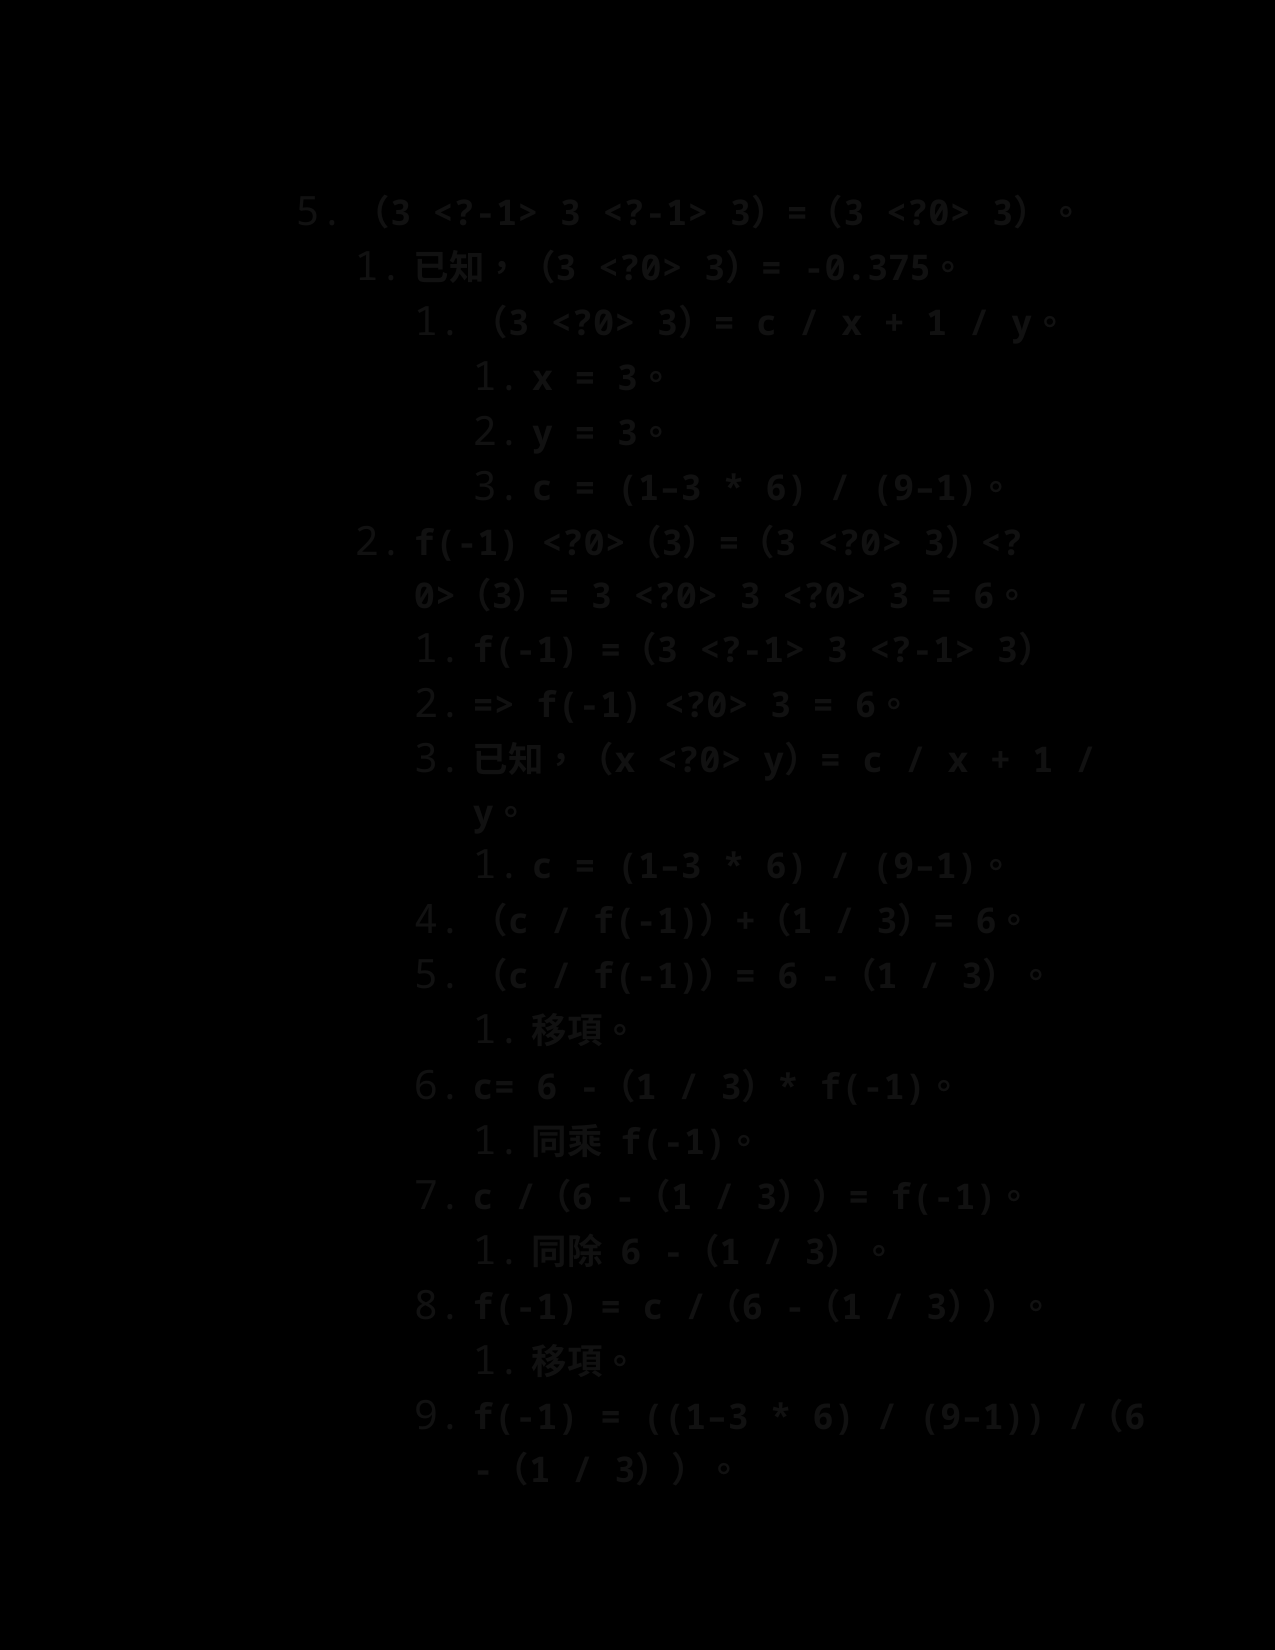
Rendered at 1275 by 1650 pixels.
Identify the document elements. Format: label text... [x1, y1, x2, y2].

list （3 <?0> 3）= c / x + 1 / y。 [413, 292, 1157, 347]
list c= 6 -（1 / 3）* f(-1)。 [413, 1056, 1157, 1111]
list 移項。 [472, 1331, 1157, 1386]
list 已知，（3 <?0> 3）= -0.375。 [354, 237, 1157, 292]
list x = 3。 [472, 347, 1157, 402]
list => f(-1) <?0> 3 = 6。 [413, 674, 1157, 729]
list f(-1) = c /（6 -（1 / 3））。 [413, 1276, 1157, 1331]
list 移項。 [472, 1001, 1157, 1056]
list 同除 6 -（1 / 3）。 [472, 1221, 1157, 1276]
list 已知，（x <?0> y）= c / x + 1 / y。 [413, 729, 1157, 835]
list y = 3。 [472, 402, 1157, 457]
list （c / f(-1)）+（1 / 3）= 6。 [413, 891, 1157, 946]
list f(-1) <?0>（3）=（3 <?0> 3）<?0>（3）= 3 <?0> 3 <?0> 3 = 6。 [354, 512, 1157, 619]
list f(-1) = ((1–3 * 6) / (9–1)) /（6 -（1 / 3））。 [413, 1386, 1157, 1493]
list c = (1–3 * 6) / (9–1)。 [472, 835, 1157, 891]
list 同乘 f(-1)。 [472, 1111, 1157, 1166]
list （3 <?-1> 3 <?-1> 3）=（3 <?0> 3）。 [295, 182, 1157, 237]
list （c / f(-1)）= 6 -（1 / 3）。 [413, 946, 1157, 1001]
list c /（6 -（1 / 3））= f(-1)。 [413, 1166, 1157, 1221]
list c = (1–3 * 6) / (9–1)。 [472, 457, 1157, 512]
list f(-1) =（3 <?-1> 3 <?-1> 3） [413, 619, 1157, 674]
